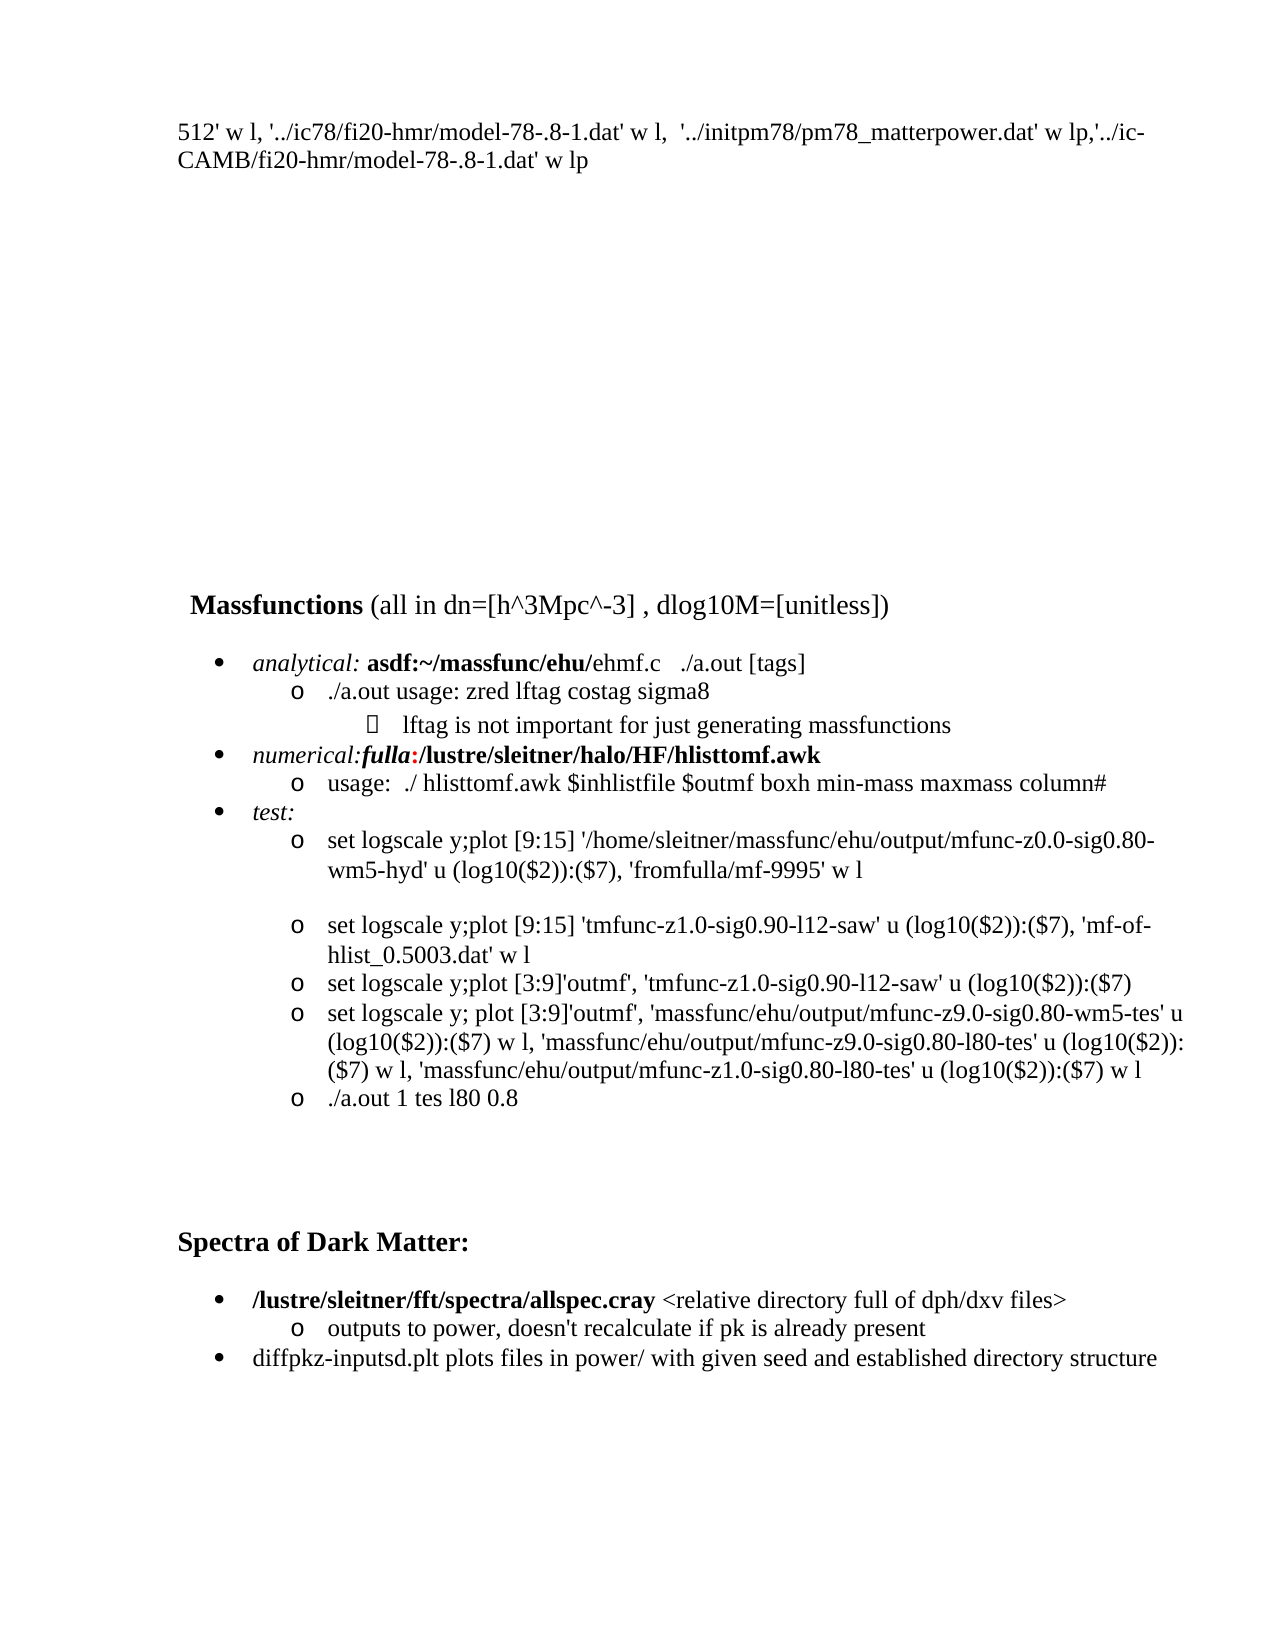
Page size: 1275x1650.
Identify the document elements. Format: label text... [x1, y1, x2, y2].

list usage: ./ hlisttomf.awk $inhlistfile $outmf boxh min-mass maxmass column# [290, 769, 1186, 798]
list ./a.out 1 tes l80 0.8 [290, 1084, 1186, 1114]
text Spectra of Dark Matter: [177, 1143, 1186, 1257]
list set logscale y;plot [9:15] 'tmfunc-z1.0-sig0.90-l12-saw' u (log10($2)):($7), 'mf-of-hlist_0.5003.dat' w l [290, 911, 1186, 969]
list ./a.out usage: zred lftag costag sigma8 [290, 677, 1186, 707]
list numerical:fulla:/lustre/sleitner/halo/HF/hlisttomf.awk [846, 741, 1186, 769]
list outputs to power, doesn't recalculate if pk is already present [290, 1314, 1186, 1344]
list lftag is not important for just generating massfunctions [365, 707, 1186, 741]
list set logscale y;plot [3:9]'outmf', 'tmfunc-z1.0-sig0.90-l12-saw' u (log10($2)):($7) [290, 969, 1186, 999]
list analytical: asdf:~/massfunc/ehu/ehmf.c ./a.out [tags] [215, 649, 1186, 677]
list set logscale y; plot [3:9]'outmf', 'massfunc/ehu/output/mfunc-z9.0-sig0.80-wm5-tes' u (log10($2)):($7) w l, 'massfunc/ehu/output/mfunc-z9.0-sig0.80-l80-tes' u (log10($2)):($7) w l, 'massfunc/ehu/output/mfunc-z1.0-sig0.80-l80-tes' u (log10($2)):($7) w l [290, 999, 1186, 1084]
list test: [215, 798, 1186, 826]
list /lustre/sleitner/fft/spectra/allspec.cray <relative directory full of dph/dxv files> [1073, 1286, 1186, 1314]
list set logscale y;plot [9:15] '/home/sleitner/massfunc/ehu/output/mfunc-z0.0-sig0.80-wm5-hyd' u (log10($2)):($7), 'fromfulla/mf-9995' w l [290, 826, 1186, 911]
text from /lustre/sleitner/playing/pmcode78 set logscale; plot '../initpm78/pm78_transfer_out.dat' w l, 'input78_transfer_out.dat' w l, 'input78-512' w l, '../ic78/fi20-hmr/model-78-.8-1.dat' w l, '../initpm78/pm78_matterpower.dat' w lp,'../ic-CAMB/fi20-hmr/model-78-.8-1.dat' w lp Massfunctions (all in dn=[h^3Mpc^-3] , dlog10M=[unitless]) [177, 118, 1186, 620]
